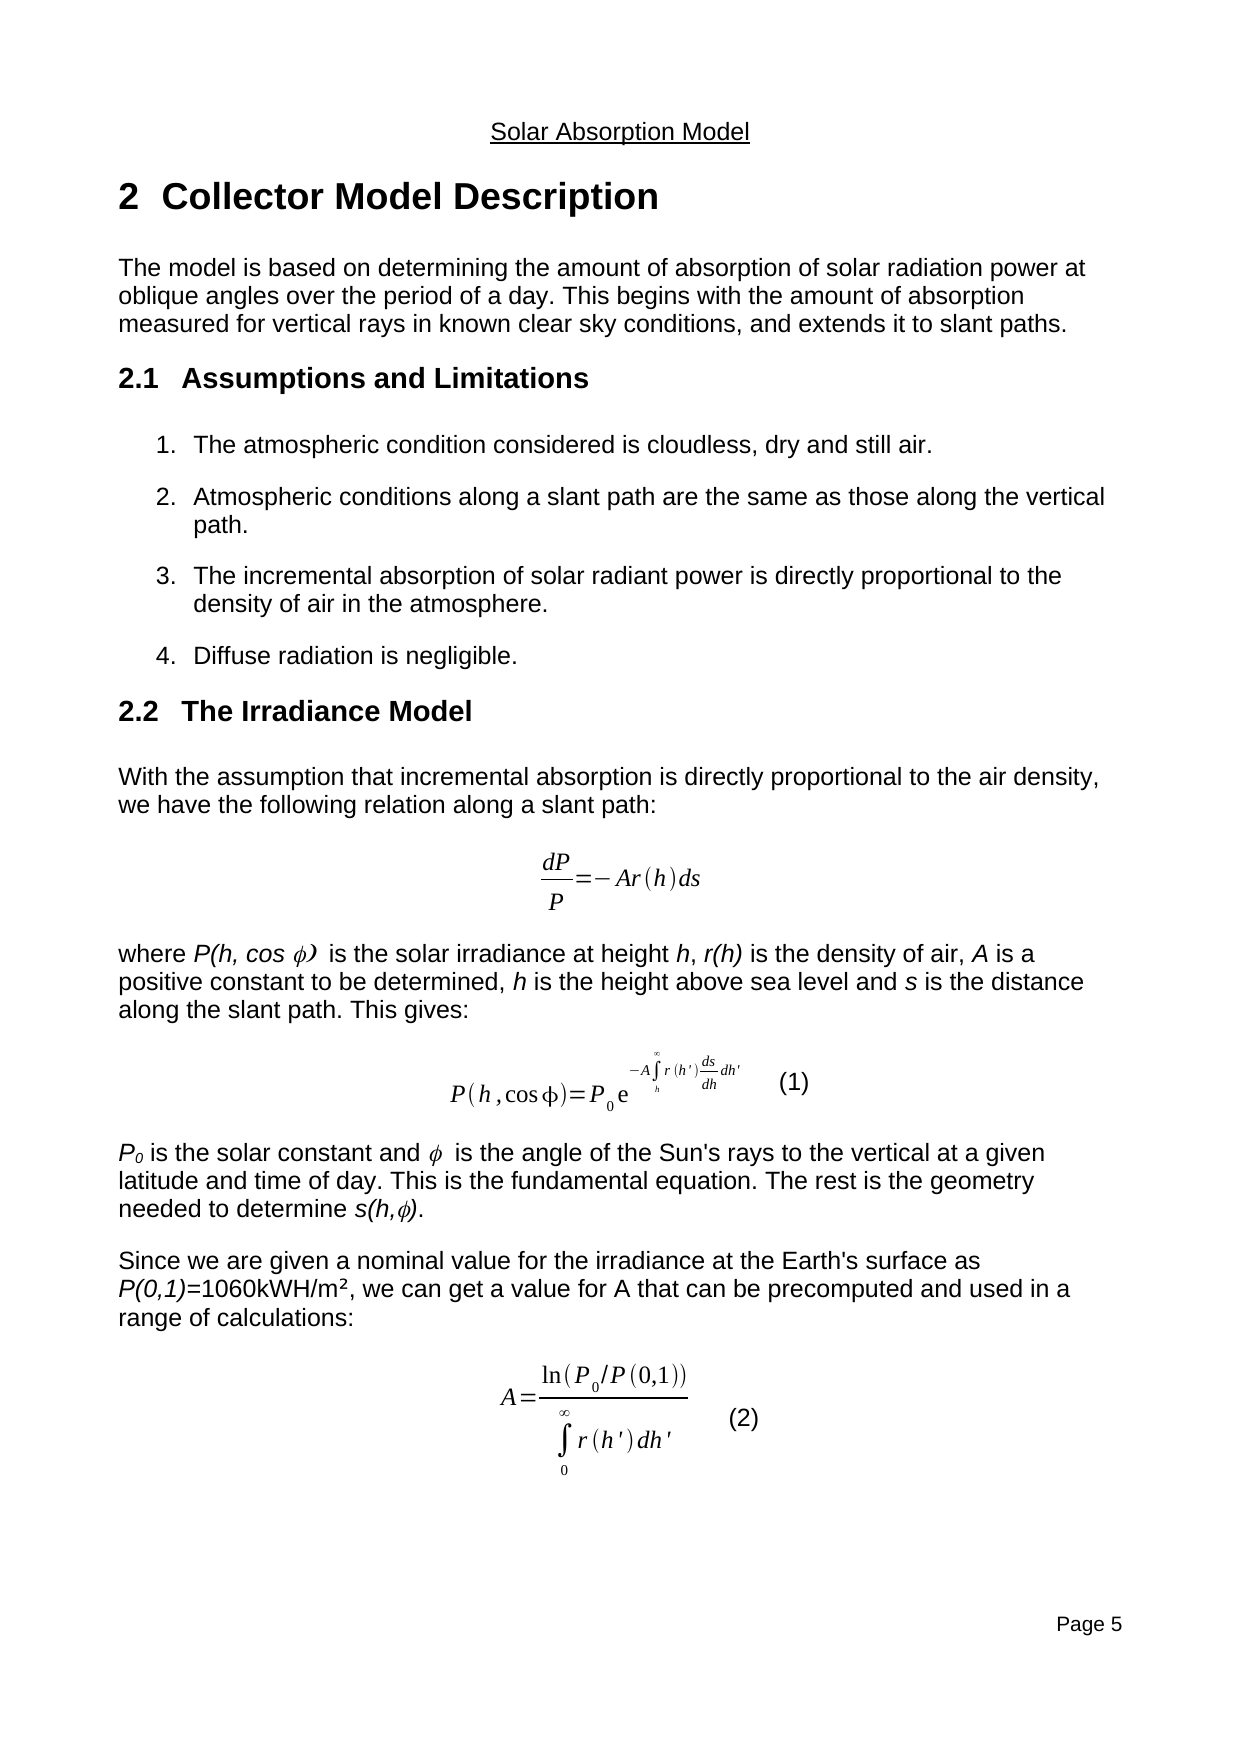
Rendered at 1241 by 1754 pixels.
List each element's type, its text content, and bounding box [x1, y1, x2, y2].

text The model is based on determining the amount of absorption of solar radiation power at oblique angles over the period of a day. This begins with the amount of absorption measured for vertical rays in known clear sky conditions, and extends it to slant paths. [118, 253, 1122, 337]
text Since we are given a nominal value for the irradiance at the Earth's surface as P(0,1)=1060kWH/m², we can get a value for A that can be precomputed and used in a range of calculations: [118, 1247, 1122, 1332]
text (2) [118, 1355, 1122, 1480]
list Atmospheric conditions along a slant path are the same as those along the vertical path. [156, 483, 1122, 538]
subtitle The Irradiance Model [118, 694, 1122, 727]
list The atmospheric condition considered is cloudless, dry and still air. [156, 431, 1122, 459]
text With the assumption that incremental absorption is directly proportional to the air density, we have the following relation along a slant path: [118, 763, 1122, 819]
list The incremental absorption of solar radiant power is directly proportional to the density of air in the atmosphere. [156, 562, 1122, 618]
list Diffuse radiation is negligible. [156, 642, 1122, 669]
text P0 is the solar constant and f is the angle of the Sun's rays to the vertical at a given latitude and time of day. This is the fundamental equation. The rest is the geometry needed to determine s(h,f). [118, 1139, 1122, 1223]
subtitle Collector Model Description [118, 176, 1122, 217]
text where P(h, cos f) is the solar irradiance at height h, r(h) is the density of air, A is a positive constant to be determined, h is the height above sea level and s is the distance along the slant path. This gives: [118, 940, 1122, 1024]
subtitle Assumptions and Limitations [118, 362, 1122, 395]
text (1) [118, 1047, 1122, 1115]
